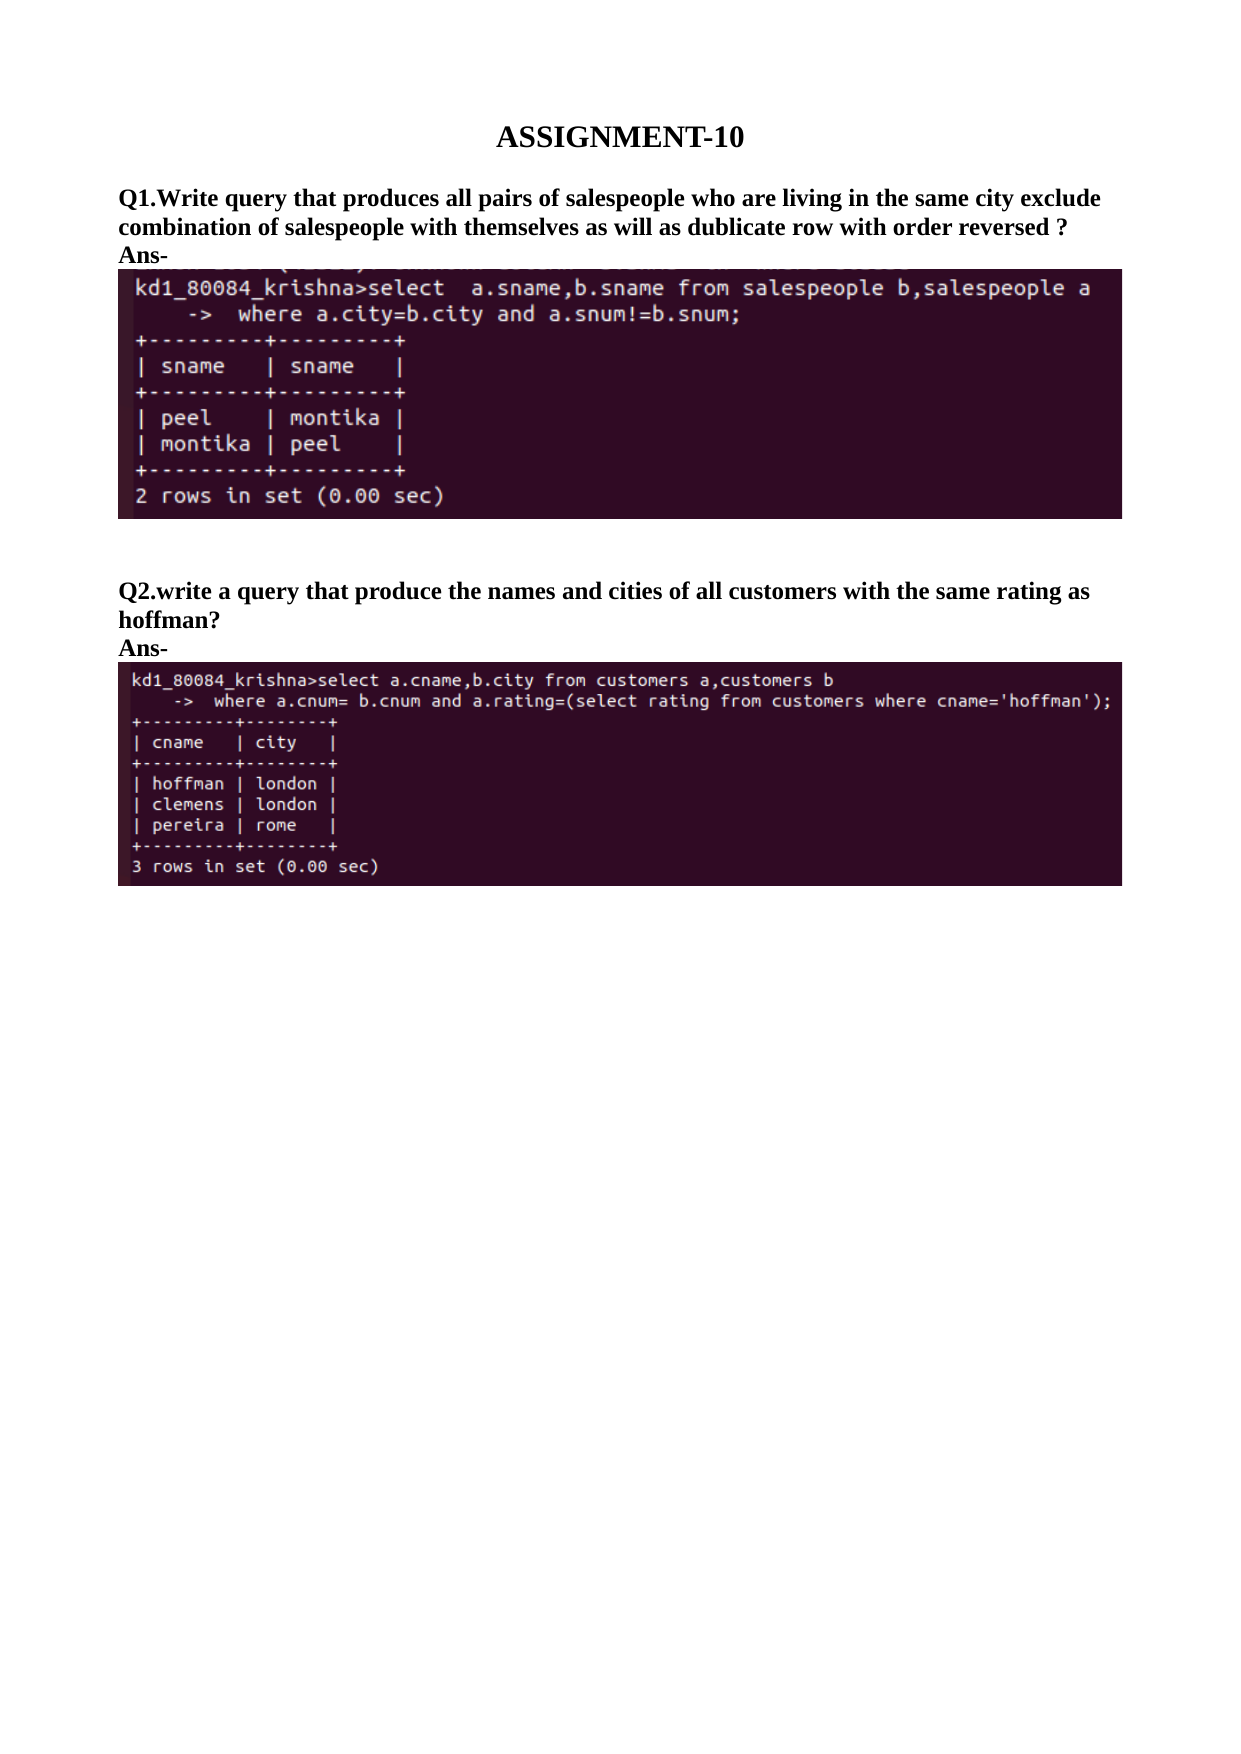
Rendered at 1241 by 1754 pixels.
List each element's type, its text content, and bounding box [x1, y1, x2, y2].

picture [118, 662, 1123, 886]
text Ans- [118, 240, 1122, 269]
text ASSIGNMENT-10 [118, 118, 1122, 154]
text Ans- [118, 633, 1122, 662]
picture [118, 269, 1123, 519]
text Q2.write a query that produce the names and cities of all customers with the same rating as hoffman? [118, 576, 1122, 633]
text Q1.Write query that produces all pairs of salespeople who are living in the same city exclude combination of salespeople with themselves as will as dublicate row with order reversed ? [118, 183, 1122, 240]
